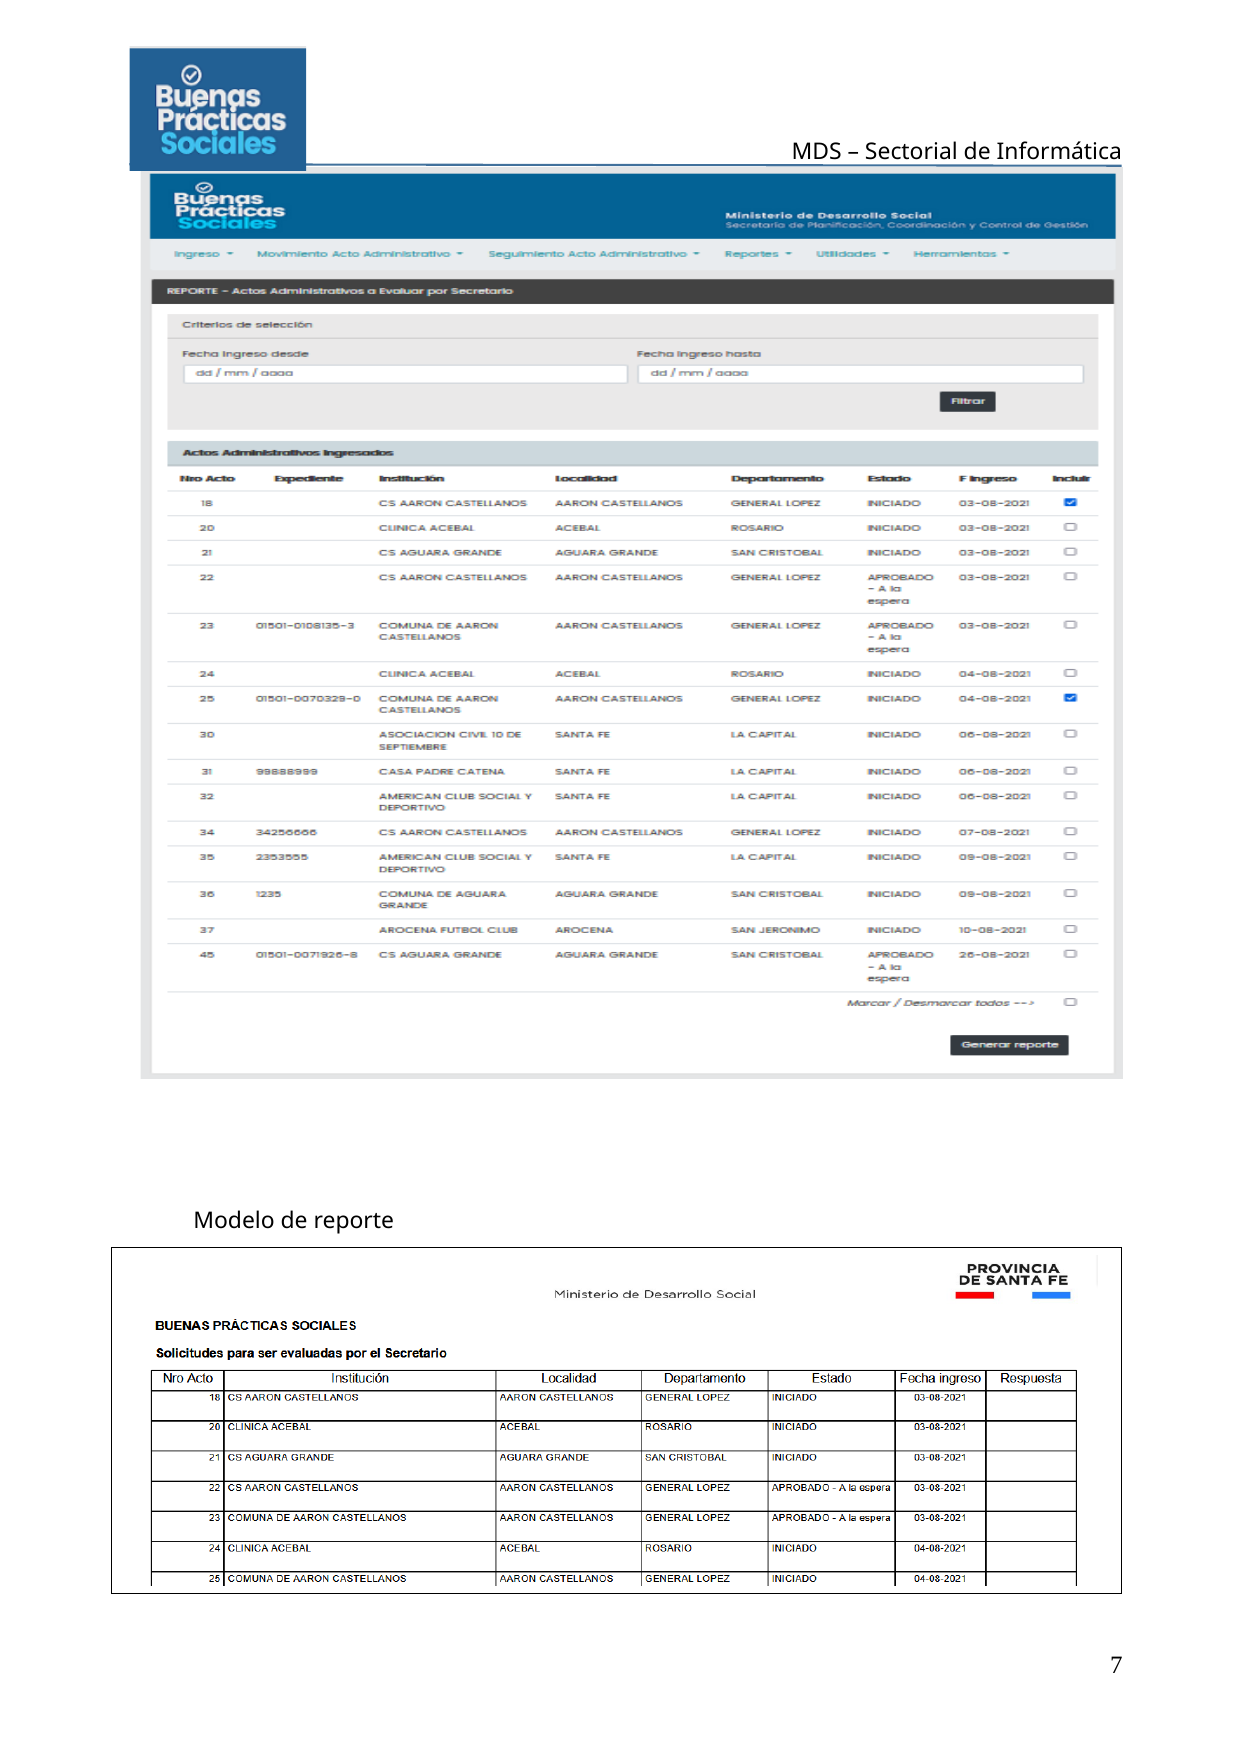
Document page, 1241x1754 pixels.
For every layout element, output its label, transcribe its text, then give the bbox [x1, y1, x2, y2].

picture [127, 1255, 1098, 1586]
picture [140, 167, 1123, 1079]
text Modelo de reporte [193, 1204, 1122, 1235]
text [112, 1248, 1121, 1593]
